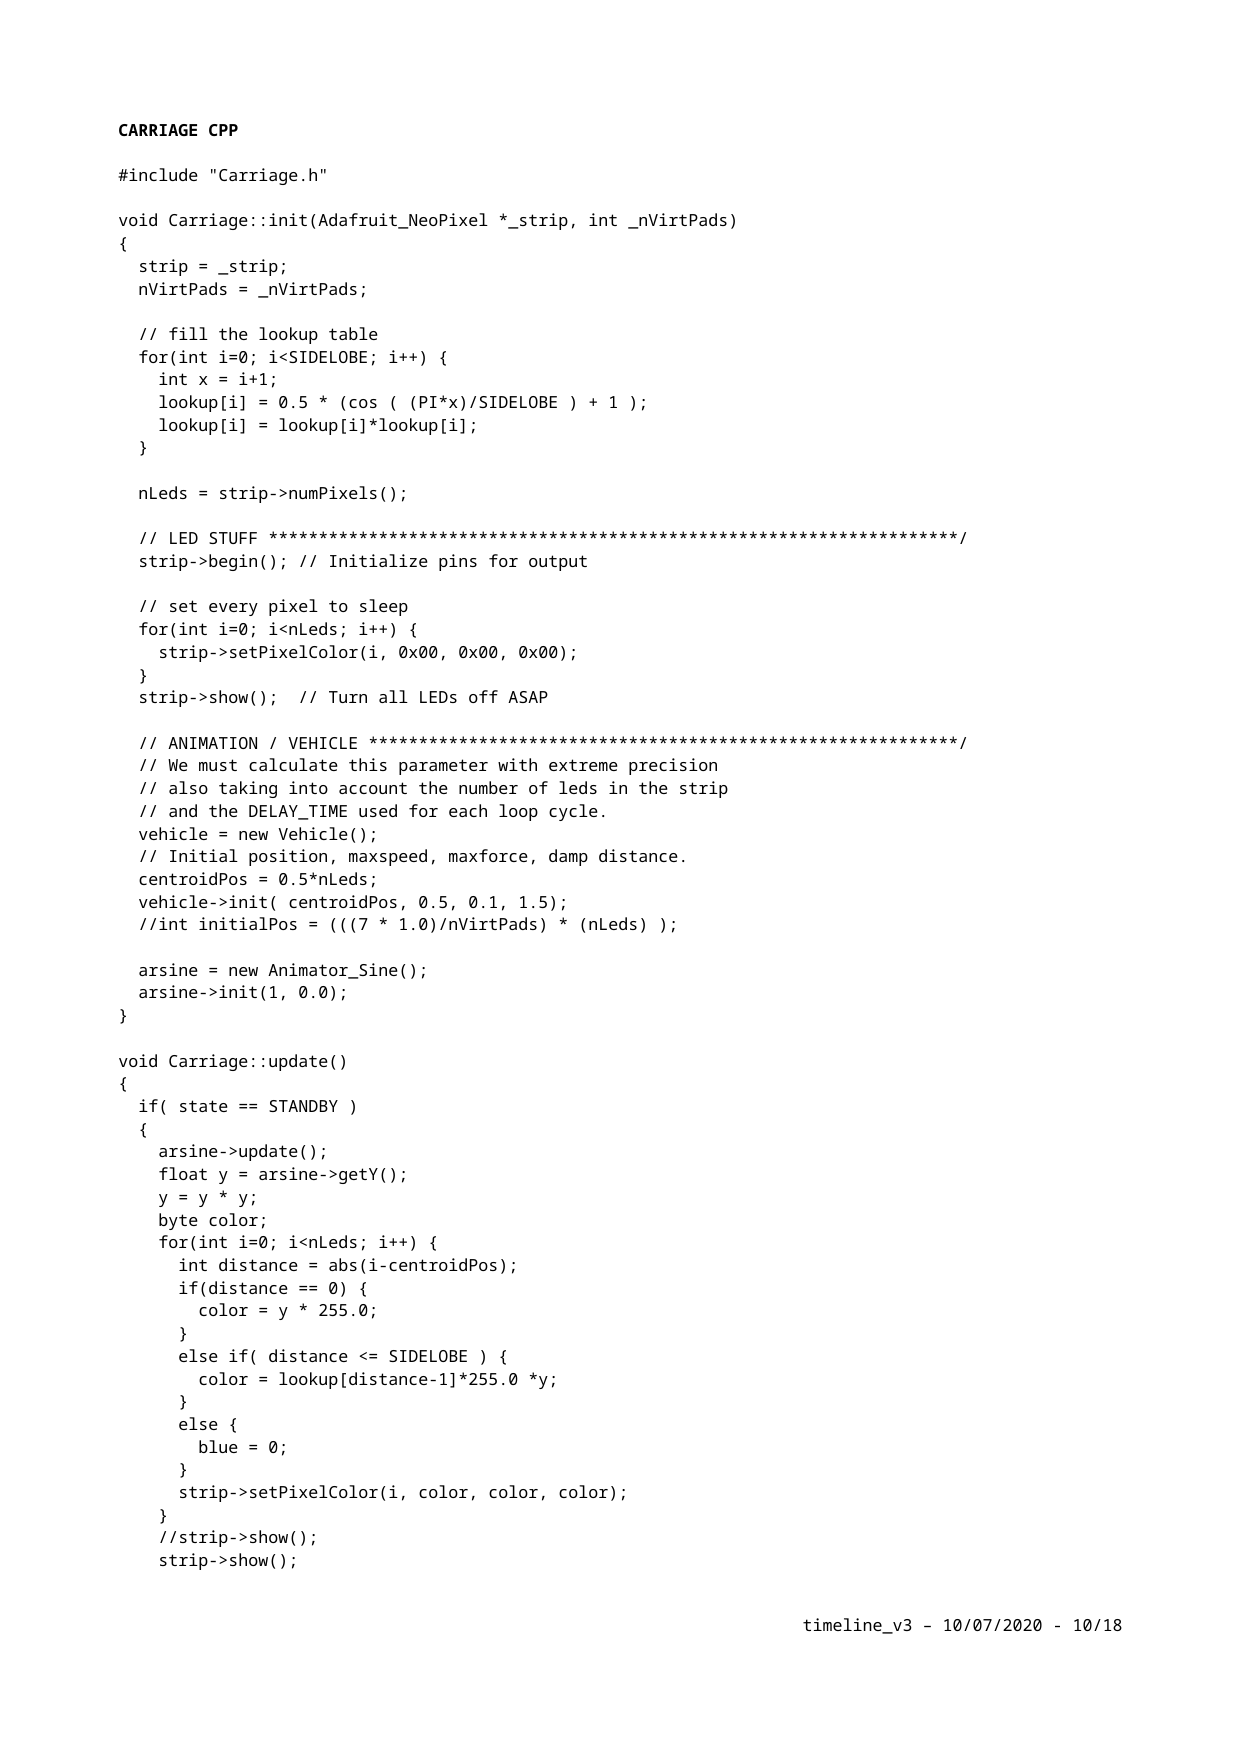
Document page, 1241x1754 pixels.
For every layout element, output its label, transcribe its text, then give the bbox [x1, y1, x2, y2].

text } [118, 1503, 1122, 1526]
text int distance = abs(i-centroidPos); [118, 1253, 1122, 1276]
text strip = _strip; [118, 254, 1122, 277]
text for(int i=0; i<nLeds; i++) { [118, 1231, 1122, 1253]
text float y = arsine->getY(); [118, 1163, 1122, 1185]
text CARRIAGE CPP [118, 118, 1122, 141]
text strip->begin(); // Initialize pins for output [118, 549, 1122, 572]
text centroidPos = 0.5*nLeds; [118, 867, 1122, 890]
text strip->show(); [118, 1549, 1122, 1571]
text // ANIMATION / VEHICLE ***********************************************************/ [118, 731, 1122, 754]
text // We must calculate this parameter with extreme precision [118, 754, 1122, 777]
text for(int i=0; i<SIDELOBE; i++) { [118, 345, 1122, 368]
text vehicle = new Vehicle(); [118, 822, 1122, 845]
text strip->setPixelColor(i, 0x00, 0x00, 0x00); [118, 640, 1122, 663]
text int x = i+1; [118, 368, 1122, 391]
text arsine->update(); [118, 1140, 1122, 1163]
text void Carriage::init(Adafruit_NeoPixel *_strip, int _nVirtPads) [118, 209, 1122, 232]
text y = y * y; [118, 1185, 1122, 1208]
text } [118, 436, 1122, 459]
text byte color; [118, 1208, 1122, 1231]
text for(int i=0; i<nLeds; i++) { [118, 618, 1122, 640]
text nLeds = strip->numPixels(); [118, 481, 1122, 504]
text if( state == STANDBY ) [118, 1094, 1122, 1117]
text vehicle->init( centroidPos, 0.5, 0.1, 1.5); [118, 890, 1122, 913]
text void Carriage::update() [118, 1049, 1122, 1072]
text // Initial position, maxspeed, maxforce, damp distance. [118, 845, 1122, 867]
text else { [118, 1412, 1122, 1435]
text //int initialPos = (((7 * 1.0)/nVirtPads) * (nLeds) ); [118, 913, 1122, 936]
text // set every pixel to sleep [118, 595, 1122, 618]
text { [118, 1072, 1122, 1094]
text } [118, 663, 1122, 686]
text else if( distance <= SIDELOBE ) { [118, 1344, 1122, 1367]
text lookup[i] = lookup[i]*lookup[i]; [118, 413, 1122, 436]
text strip->setPixelColor(i, color, color, color); [118, 1481, 1122, 1503]
text { [118, 1117, 1122, 1140]
text // fill the lookup table [118, 322, 1122, 345]
text color = lookup[distance-1]*255.0 *y; [118, 1367, 1122, 1390]
text } [118, 1004, 1122, 1026]
text nVirtPads = _nVirtPads; [118, 277, 1122, 300]
text arsine = new Animator_Sine(); [118, 958, 1122, 981]
text // LED STUFF *********************************************************************/ [118, 527, 1122, 549]
text arsine->init(1, 0.0); [118, 981, 1122, 1004]
text color = y * 255.0; [118, 1299, 1122, 1322]
text // and the DELAY_TIME used for each loop cycle. [118, 799, 1122, 822]
text blue = 0; [118, 1435, 1122, 1458]
text } [118, 1322, 1122, 1344]
text } [118, 1390, 1122, 1412]
text { [118, 232, 1122, 254]
text #include "Carriage.h" [118, 163, 1122, 186]
text } [118, 1458, 1122, 1481]
text //strip->show(); [118, 1526, 1122, 1549]
text // also taking into account the number of leds in the strip [118, 777, 1122, 799]
text strip->show(); // Turn all LEDs off ASAP [118, 686, 1122, 708]
text if(distance == 0) { [118, 1276, 1122, 1299]
text lookup[i] = 0.5 * (cos ( (PI*x)/SIDELOBE ) + 1 ); [118, 391, 1122, 413]
